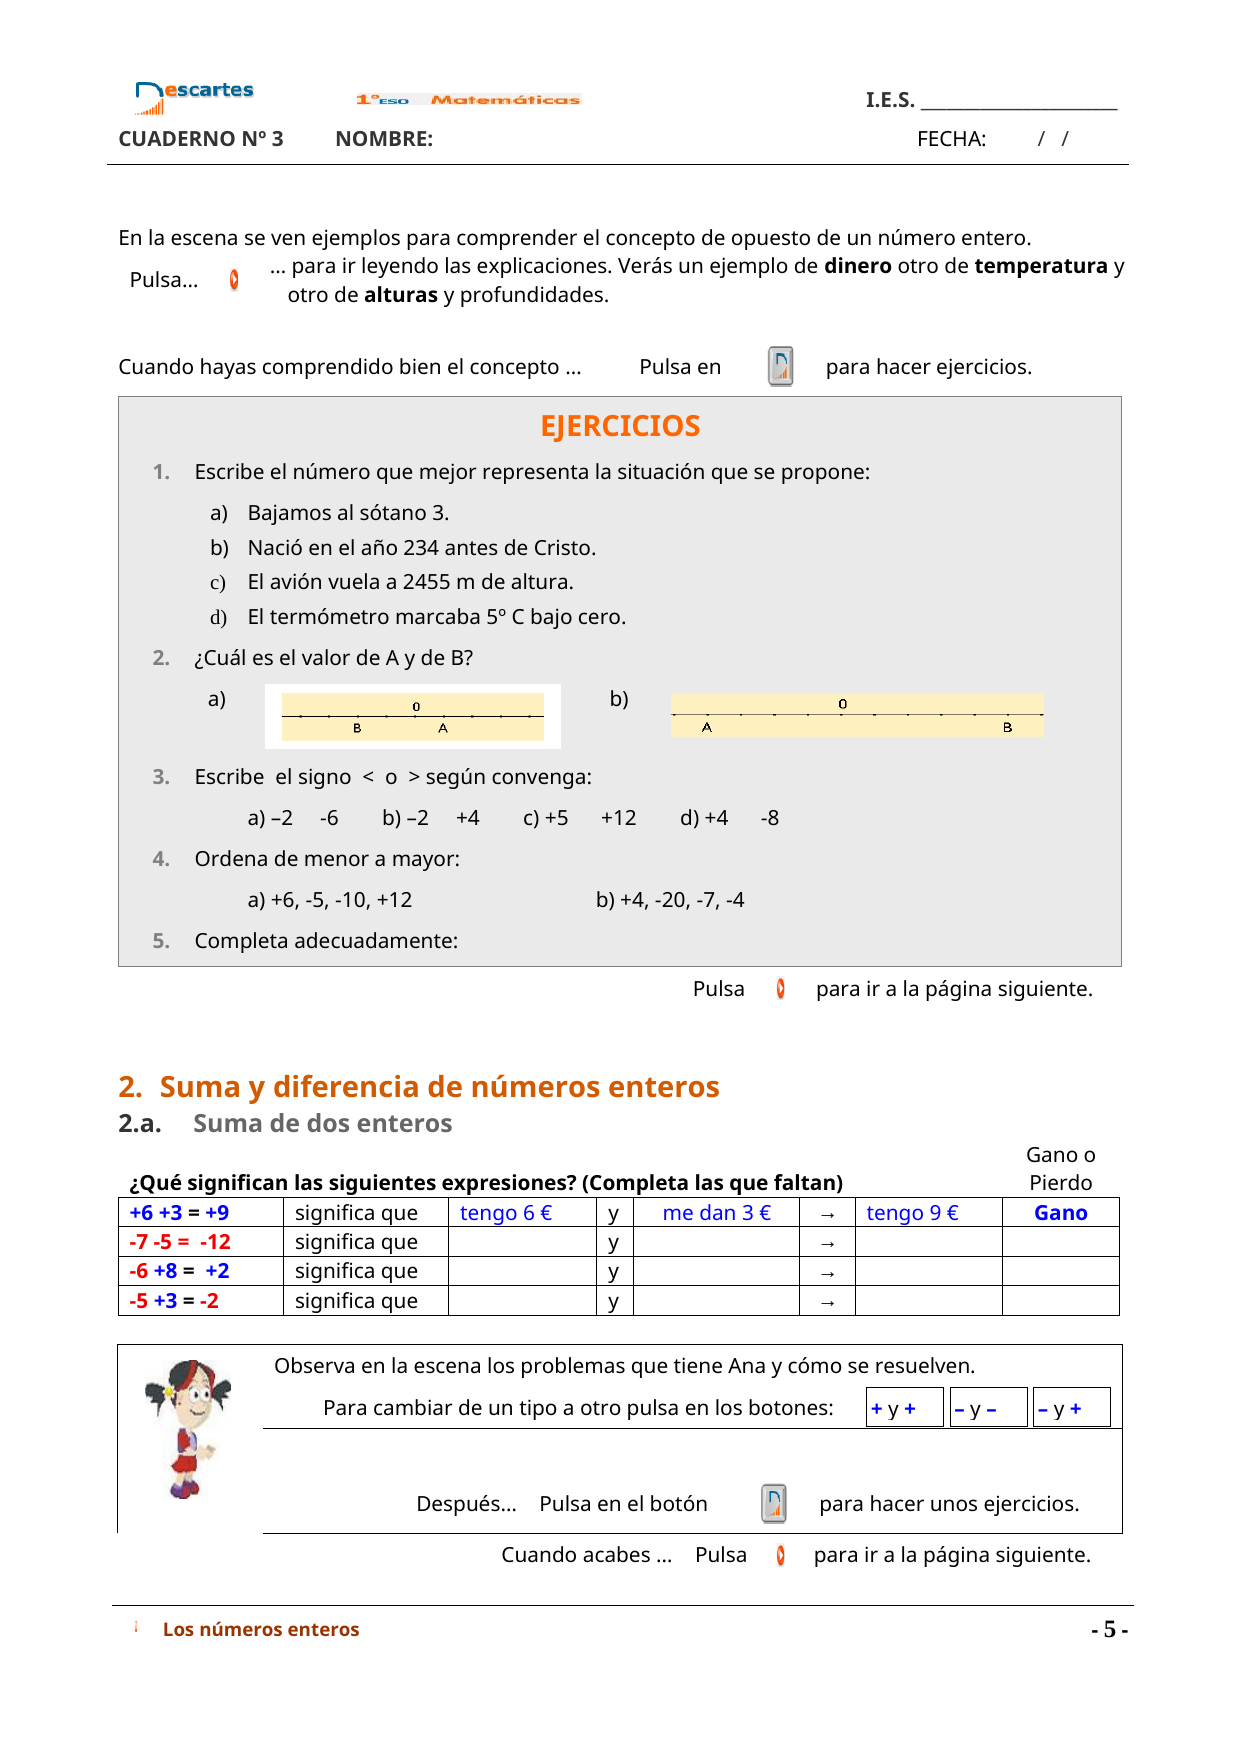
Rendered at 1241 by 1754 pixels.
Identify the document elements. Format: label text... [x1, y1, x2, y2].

table_cell y [597, 1227, 633, 1256]
table_header Pulsa [677, 968, 752, 1009]
table_cell [733, 1467, 808, 1533]
list Escribe el signo < o > según convenga: [170, 762, 1106, 791]
table_cell significa que [284, 1286, 448, 1314]
picture [776, 976, 785, 1000]
table_header para ir a la página siguiente. [809, 968, 1133, 1009]
text a) –2 -6 b) –2 +4 c) +5 +12 d) +4 -8 [247, 803, 1106, 831]
table_cell → [800, 1257, 855, 1285]
table_cell y [597, 1198, 633, 1226]
table_cell significa que [284, 1227, 448, 1256]
table_cell -5 +3 = -2 [119, 1286, 283, 1314]
list El termómetro marcaba 5º C bajo cero. [210, 602, 1106, 631]
table_cell [1123, 1428, 1135, 1467]
table_cell [856, 1227, 1002, 1256]
table_cell [634, 1227, 799, 1256]
table_cell Gano [1003, 1198, 1119, 1226]
table_cell +6 +3 = +9 [119, 1198, 283, 1226]
table_header … para ir leyendo las explicaciones. Verás un ejemplo de dinero otro de temperatura y otro de alturas y profundidades. [262, 251, 1133, 308]
list ¿Cuál es el valor de A y de B? [170, 643, 1106, 671]
picture [670, 693, 1045, 737]
table_header Pulsa… [111, 251, 206, 308]
table_cell para ir a la página siguiente. [808, 1533, 1135, 1575]
table_cell Después… [263, 1467, 528, 1533]
table_cell → [800, 1198, 855, 1226]
table_cell [856, 1286, 1002, 1314]
table_cell -6 +8 = +2 [119, 1257, 283, 1285]
list Suma de dos enteros [118, 1106, 1122, 1140]
picture [282, 693, 544, 741]
table_cell Para cambiar de un tipo a otro pulsa en los botones: [263, 1380, 845, 1427]
table_cell Pulsa [678, 1534, 753, 1575]
table_header [118, 1345, 263, 1533]
table_cell [1123, 1467, 1135, 1533]
table_cell tengo 6 € [449, 1198, 596, 1226]
text a) +6, -5, -10, +12 b) +4, -20, -7, -4 [247, 885, 1106, 913]
table_header [752, 968, 808, 1009]
table_header [112, 1344, 117, 1380]
picture [145, 1360, 231, 1499]
table_header Pulsa en [628, 337, 740, 396]
list Ordena de menor a mayor: [170, 844, 1106, 872]
table_cell [1003, 1286, 1119, 1314]
table_cell -7 -5 = -12 [119, 1227, 283, 1256]
picture [134, 82, 257, 115]
table_header [111, 968, 677, 1009]
table_header Observa en la escena los problemas que tiene Ana y cómo se resuelven. [263, 1345, 1122, 1380]
table_cell tengo 9 € [856, 1198, 1002, 1226]
text En la escena se ven ejemplos para comprender el concepto de opuesto de un número entero. [118, 223, 1122, 251]
picture [356, 93, 585, 105]
picture [134, 1620, 138, 1632]
list Completa adecuadamente: [170, 926, 1106, 954]
list El avión vuela a 2455 m de altura. [210, 567, 1106, 596]
picture [776, 1543, 785, 1567]
table_cell → [800, 1286, 855, 1314]
table_header a) [191, 684, 254, 749]
table_header b) [598, 684, 643, 749]
table_cell [634, 1286, 799, 1314]
table_header [206, 251, 262, 308]
table_cell [634, 1257, 799, 1285]
table_cell [1003, 1227, 1119, 1256]
table_header [561, 684, 598, 749]
table_header [254, 684, 265, 749]
table_header ¿Qué significan las siguientes expresiones? (Completa las que faltan) [118, 1140, 1002, 1197]
table_header Cuando hayas comprendido bien el concepto … [107, 337, 628, 396]
list Suma y diferencia de números enteros [118, 1066, 1122, 1106]
list Nació en el año 234 antes de Cristo. [210, 533, 1106, 561]
table_cell [753, 1534, 808, 1575]
table_header [740, 337, 814, 396]
table_header para hacer ejercicios. [814, 337, 1129, 396]
table_cell [112, 1380, 117, 1427]
table_cell [449, 1227, 596, 1256]
table_header [643, 684, 1072, 749]
table_cell Pulsa en el botón [528, 1467, 733, 1533]
table_cell significa que [284, 1257, 448, 1285]
subtitle EJERCICIOS [135, 405, 1106, 444]
table_cell [1123, 1380, 1135, 1427]
table_cell [263, 1429, 1122, 1467]
table_cell para hacer unos ejercicios. [808, 1467, 1122, 1533]
table_cell [856, 1257, 1002, 1285]
table_cell y [597, 1286, 633, 1314]
picture [229, 268, 238, 292]
picture [767, 346, 794, 387]
picture [761, 1483, 787, 1524]
table_cell [449, 1286, 596, 1314]
table_cell [112, 1428, 117, 1467]
table_cell Cuando acabes … [112, 1533, 678, 1575]
table_cell y [597, 1257, 633, 1285]
table_header Gano o Pierdo [1003, 1140, 1120, 1197]
table_cell significa que [284, 1198, 448, 1226]
table_cell [845, 1380, 1122, 1427]
table_cell → [800, 1227, 855, 1256]
list Bajamos al sótano 3. [210, 498, 1106, 526]
table_cell [1003, 1257, 1119, 1285]
table_cell me dan 3 € [634, 1198, 799, 1226]
table_header [1123, 1344, 1135, 1380]
table_cell [112, 1467, 117, 1533]
table_cell [449, 1257, 596, 1285]
list Escribe el número que mejor representa la situación que se propone: [170, 457, 1106, 486]
